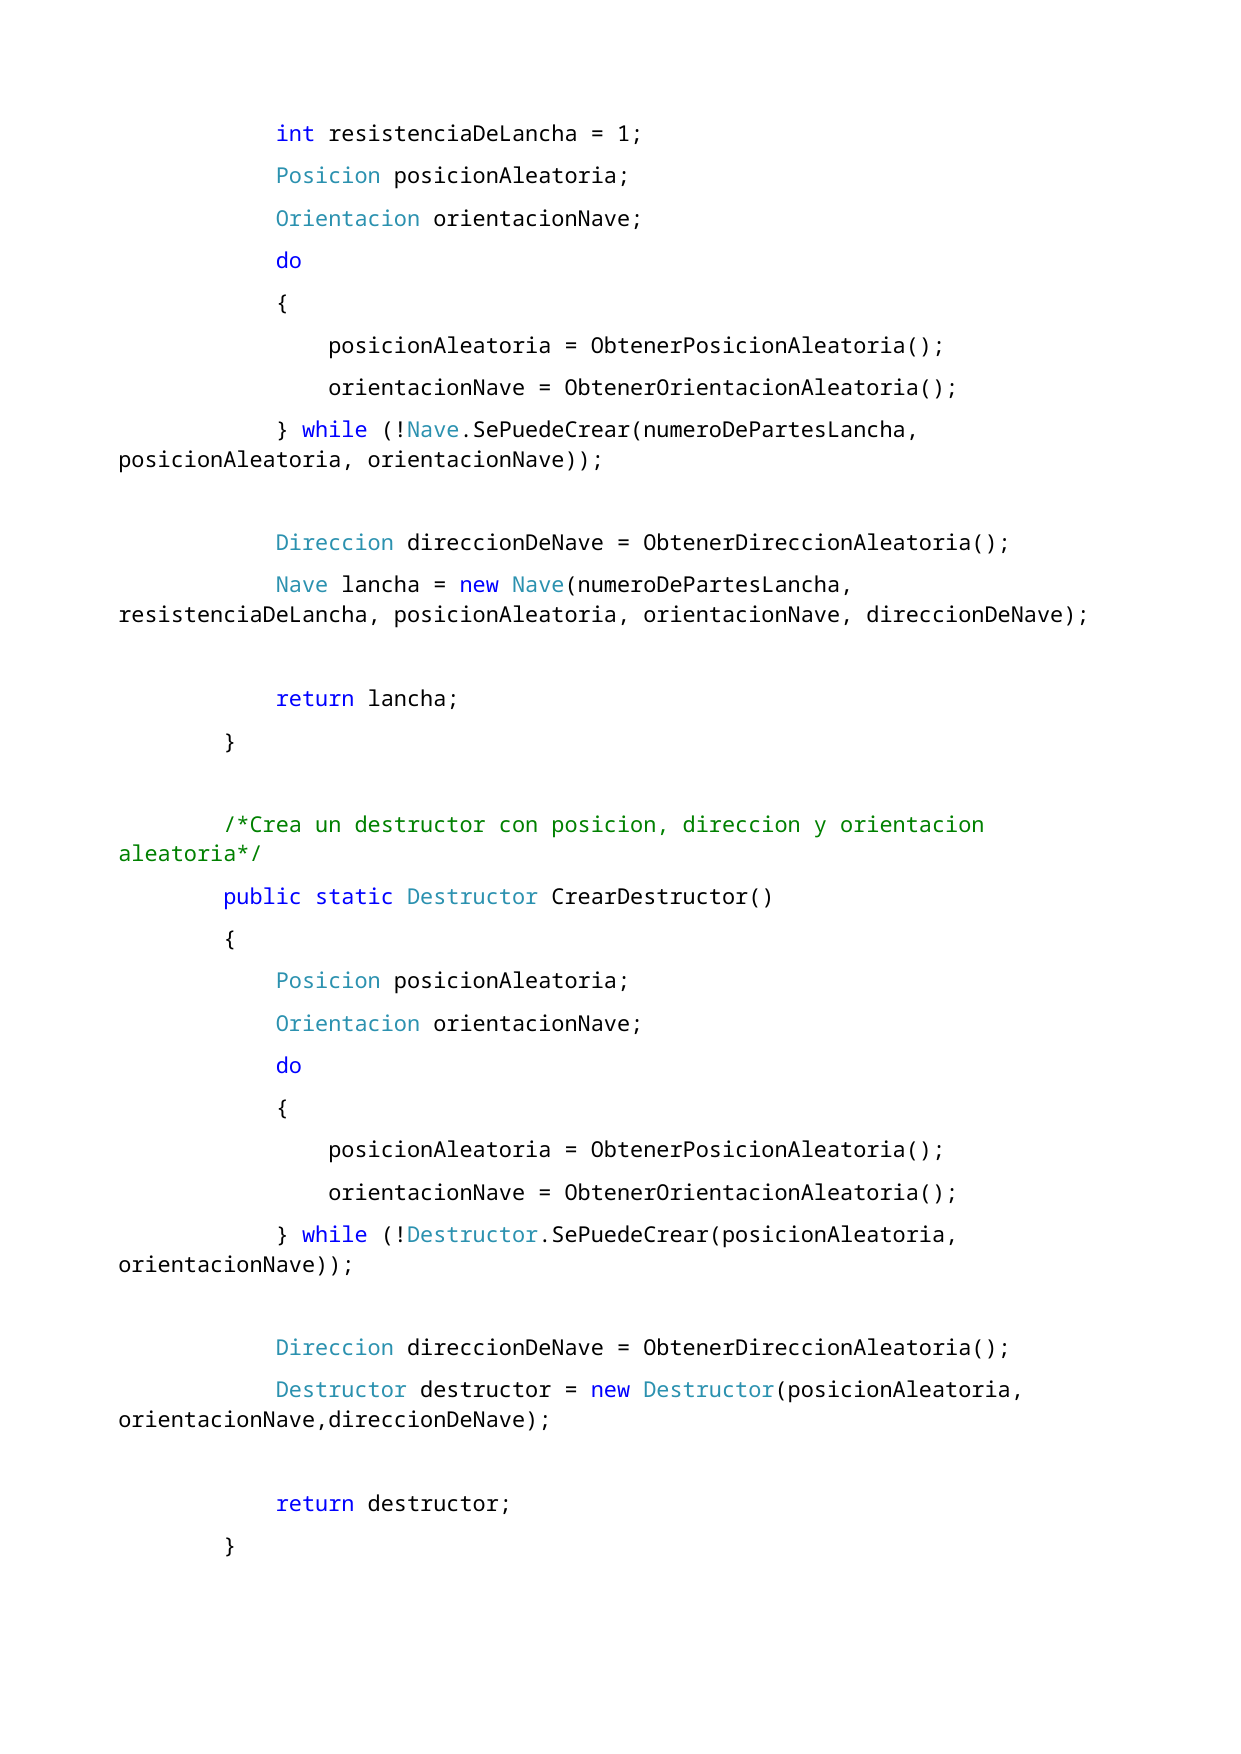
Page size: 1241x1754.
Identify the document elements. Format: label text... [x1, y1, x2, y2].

text Destructor destructor = new Destructor(posicionAleatoria, orientacionNave,direccionDeNave); [118, 1374, 1122, 1433]
text Posicion posicionAleatoria; [118, 160, 1122, 190]
text { [118, 923, 1122, 953]
text Nave lancha = new Nave(numeroDePartesLancha, resistenciaDeLancha, posicionAleatoria, orientacionNave, direccionDeNave); [118, 569, 1122, 629]
text } while (!Destructor.SePuedeCrear(posicionAleatoria, orientacionNave)); [118, 1219, 1122, 1278]
text posicionAleatoria = ObtenerPosicionAleatoria(); [118, 1134, 1122, 1164]
text { [118, 1092, 1122, 1122]
text do [118, 1050, 1122, 1079]
text Direccion direccionDeNave = ObtenerDireccionAleatoria(); [118, 527, 1122, 557]
text orientacionNave = ObtenerOrientacionAleatoria(); [118, 372, 1122, 402]
text Orientacion orientacionNave; [118, 1007, 1122, 1037]
text do [118, 245, 1122, 275]
text orientacionNave = ObtenerOrientacionAleatoria(); [118, 1177, 1122, 1206]
text Direccion direccionDeNave = ObtenerDireccionAleatoria(); [118, 1332, 1122, 1361]
text int resistenciaDeLancha = 1; [118, 118, 1122, 148]
text return destructor; [118, 1488, 1122, 1518]
text Posicion posicionAleatoria; [118, 965, 1122, 995]
text return lancha; [118, 683, 1122, 713]
text } while (!Nave.SePuedeCrear(numeroDePartesLancha, posicionAleatoria, orientacionNave)); [118, 414, 1122, 474]
text posicionAleatoria = ObtenerPosicionAleatoria(); [118, 329, 1122, 359]
text public static Destructor CrearDestructor() [118, 881, 1122, 910]
text { [118, 287, 1122, 317]
text } [118, 1531, 1122, 1560]
text Orientacion orientacionNave; [118, 203, 1122, 232]
text /*Crea un destructor con posicion, direccion y orientacion aleatoria*/ [118, 808, 1122, 868]
text } [118, 726, 1122, 756]
